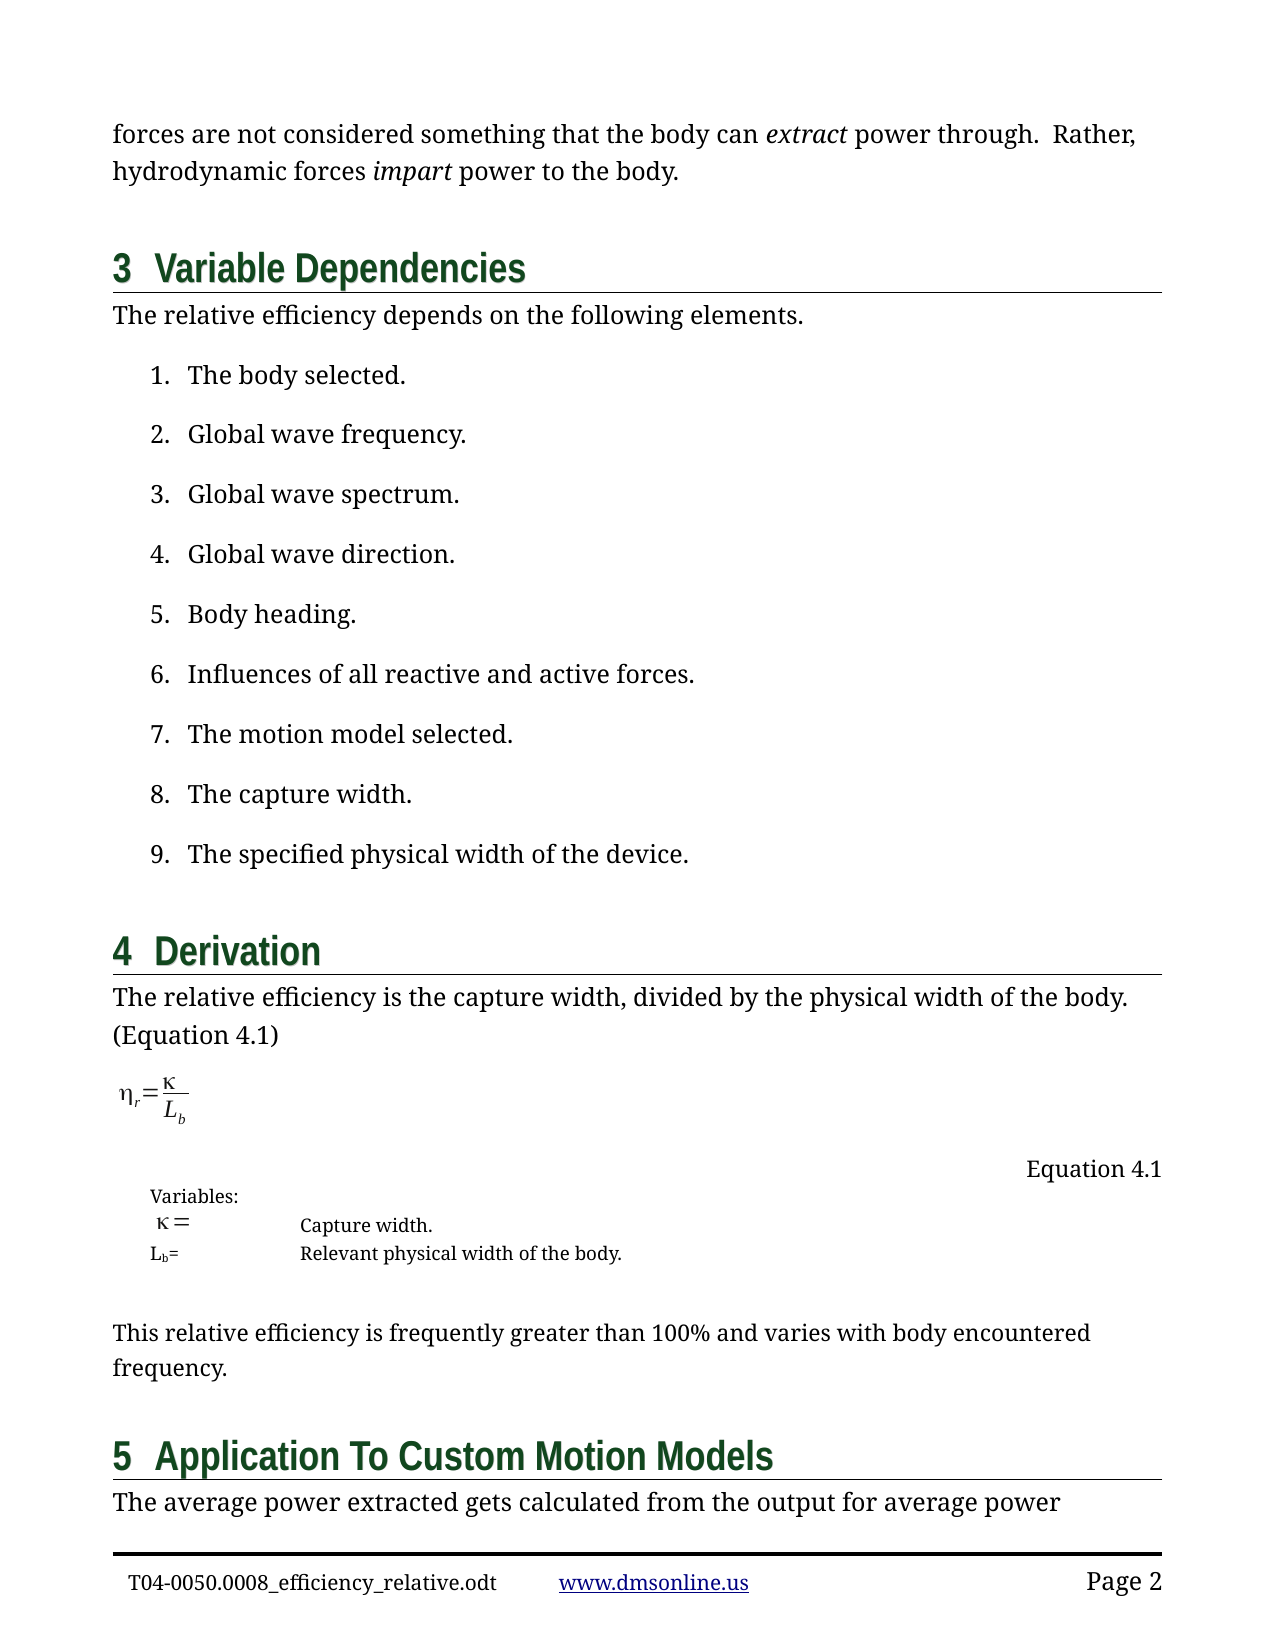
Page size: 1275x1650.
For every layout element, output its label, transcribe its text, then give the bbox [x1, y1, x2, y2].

list The body selected. [150, 357, 1162, 391]
text The average power extracted gets calculated from the output for average power [112, 1484, 1162, 1519]
subtitle Variable Dependencies [112, 244, 1162, 293]
text The relative efficiency is the capture width, divided by the physical width of the body. (Equation 4.1) [112, 980, 1162, 1051]
text Variables: [150, 1184, 1162, 1209]
text This relative efficiency is frequently greater than 100% and varies with body encountered frequency. [112, 1317, 1162, 1383]
list The specified physical width of the device. [150, 836, 1162, 871]
subtitle Derivation [112, 926, 1162, 975]
list The motion model selected. [150, 717, 1162, 751]
list The capture width. [150, 777, 1162, 811]
text The relative efficiency depends on the following elements. [112, 297, 1162, 331]
text forces are not considered something that the body can extract power through. Rather, hydrodynamic forces impart power to the body. [112, 117, 1162, 188]
list Global wave frequency. [150, 417, 1162, 451]
list Body heading. [150, 597, 1162, 631]
subtitle Application to Custom Motion Models [112, 1431, 1162, 1480]
list Global wave direction. [150, 537, 1162, 571]
text Capture width. [150, 1212, 1162, 1237]
text Equation 4.1 [112, 1153, 1162, 1184]
list Global wave spectrum. [150, 477, 1162, 511]
list Influences of all reactive and active forces. [150, 657, 1162, 691]
text Lb= Relevant physical width of the body. [150, 1240, 1162, 1265]
